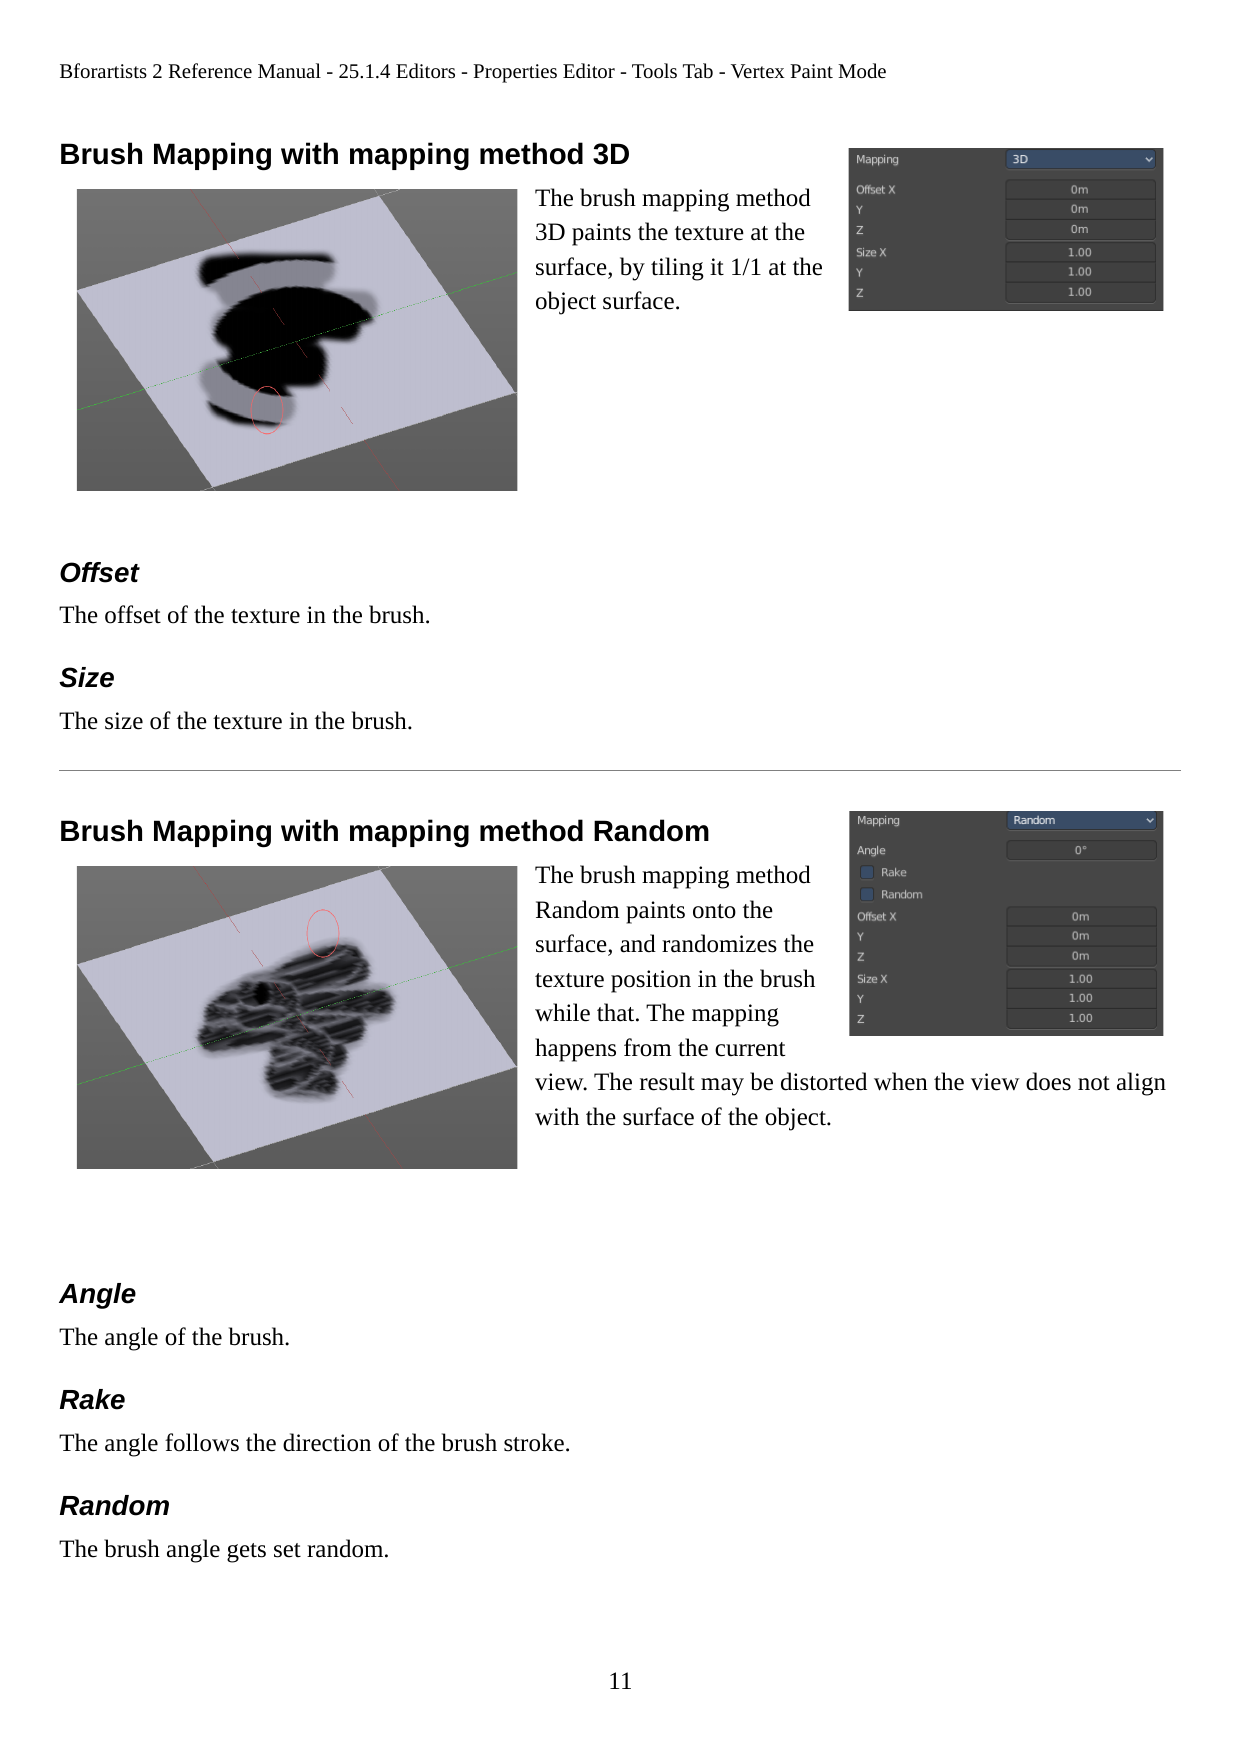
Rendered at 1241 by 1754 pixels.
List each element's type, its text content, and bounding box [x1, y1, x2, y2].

subtitle Rake [59, 1383, 1181, 1415]
text The angle of the brush. [59, 1322, 1181, 1351]
picture [849, 811, 1164, 1036]
text The angle follows the direction of the brush stroke. [59, 1428, 1181, 1457]
text The size of the texture in the brush. [59, 706, 1181, 735]
text The brush mapping method Random paints onto the surface, and randomizes the texture position in the brush while that. The mapping happens from the current view. The result may be distorted when the view does not align with the surface of the object. [59, 860, 1181, 1130]
subtitle Brush Mapping with mapping method 3D [59, 137, 1181, 170]
subtitle Brush Mapping with mapping method Random [59, 814, 849, 848]
subtitle Random [59, 1489, 1181, 1521]
picture [76, 866, 518, 1169]
text The brush angle gets set random. [59, 1534, 1181, 1563]
picture [76, 189, 518, 491]
picture [848, 148, 1164, 311]
subtitle Angle [59, 1278, 1181, 1309]
text The offset of the texture in the brush. [59, 600, 1181, 629]
text The brush mapping method 3D paints the texture at the surface, by tiling it 1/1 at the object surface. [59, 183, 1181, 315]
subtitle Offset [59, 556, 1181, 588]
subtitle Size [59, 662, 1181, 694]
